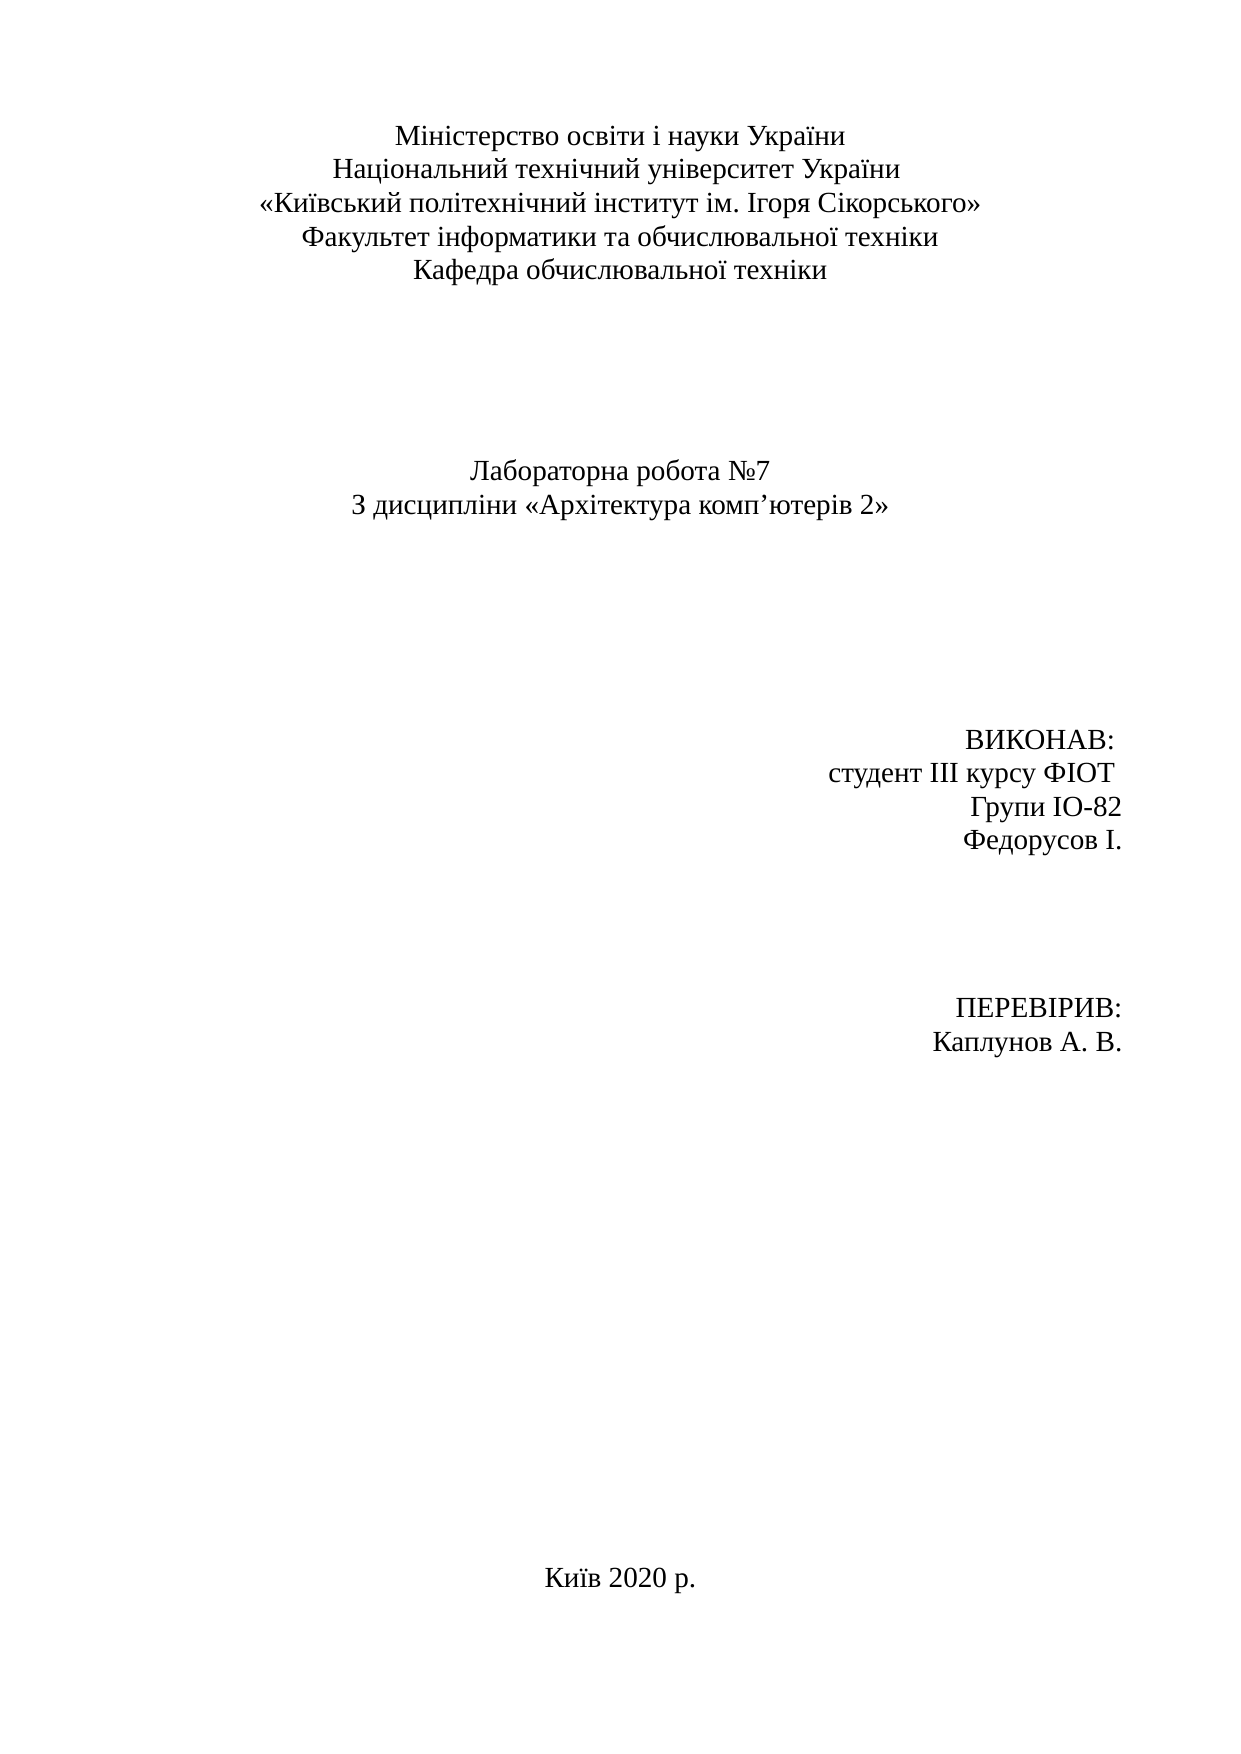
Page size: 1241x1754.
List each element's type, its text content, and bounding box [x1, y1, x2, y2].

text Лабораторна робота №7 [118, 453, 1122, 487]
text ПЕРЕВІРИВ: [118, 990, 1122, 1024]
text Національний технічний університет України [118, 152, 1122, 185]
text студент ІІІ курсу ФІОТ [118, 755, 1122, 789]
text Факультет інформатики та обчислювальної техніки [118, 219, 1122, 252]
text З дисципліни «Архітектура компʼютерів 2» [118, 487, 1122, 521]
text Київ 2020 р. [118, 1560, 1122, 1594]
text Групи ІО-82 [118, 789, 1122, 822]
text ВИКОНАВ: [118, 722, 1122, 755]
text Кафедра обчислювальної техніки [118, 252, 1122, 286]
text Міністерство освіти і науки України [118, 118, 1122, 152]
text «Київський політехнічний інститут ім. Ігоря Сікорського» [118, 185, 1122, 219]
text Каплунов А. В. [118, 1024, 1122, 1057]
text Федорусов І. [118, 822, 1122, 856]
